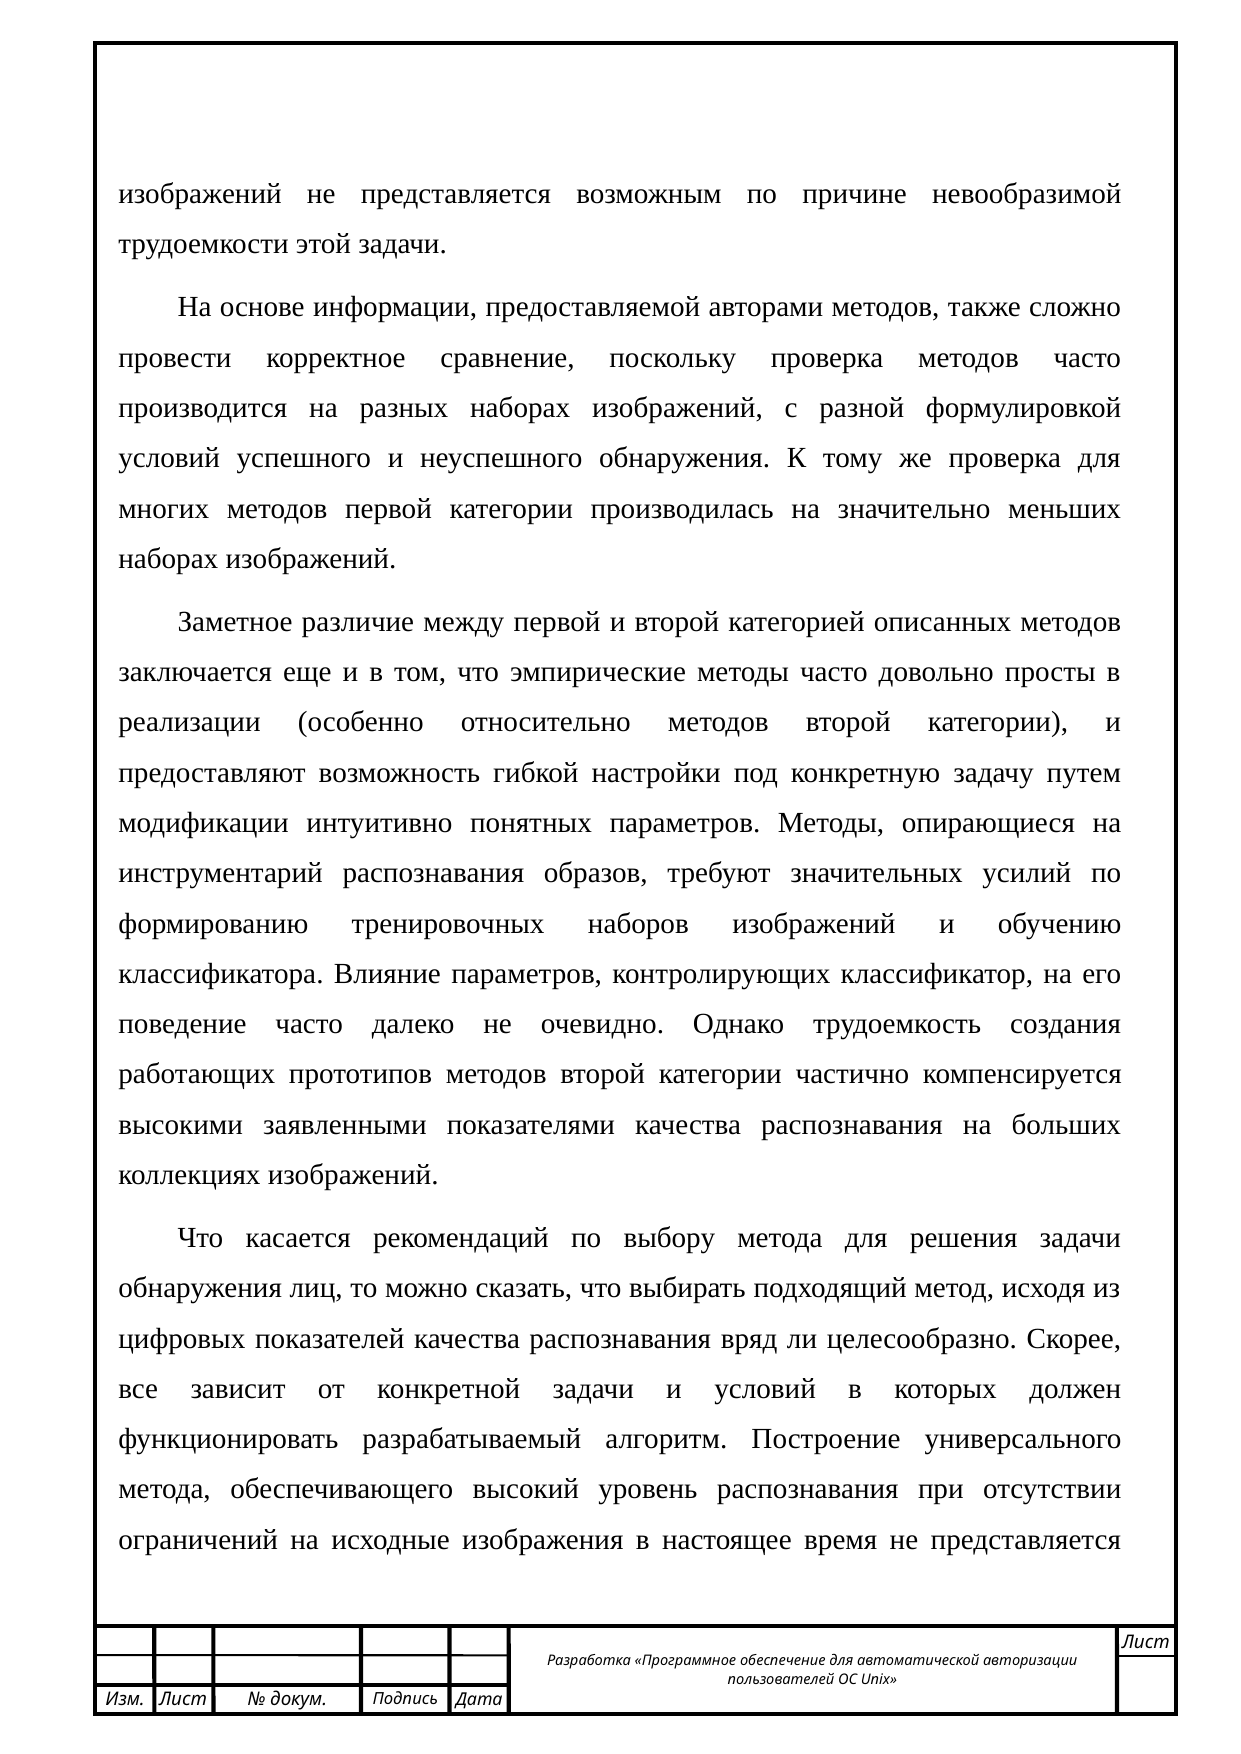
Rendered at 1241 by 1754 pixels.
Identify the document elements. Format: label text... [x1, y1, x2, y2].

text На основе информации, предоставляемой авторами методов, также сложно провести корректное сравнение, поскольку проверка методов часто производится на разных наборах изображений, с разной формулировкой условий успешного и неуспешного обнаружения. К тому же проверка для многих методов первой категории производилась на значительно меньших наборах изображений. [118, 289, 1122, 574]
text Заметное различие между первой и второй категорией описанных методов заключается еще и в том, что эмпирические методы часто довольно просты в реализации (особенно относительно методов второй категории), и предоставляют возможность гибкой настройки под конкретную задачу путем модификации интуитивно понятных параметров. Методы, опирающиеся на инструментарий распознавания образов, требуют значительных усилий по формированию тренировочных наборов изображений и обучению классификатора. Влияние параметров, контролирующих классификатор, на его поведение часто далеко не очевидно. Однако трудоемкость создания работающих прототипов методов второй категории частично компенсируется высокими заявленными показателями качества распознавания на больших коллекциях изображений. [118, 604, 1122, 1191]
text изображений не представляется возможным по причине невообразимой трудоемкости этой задачи. [118, 176, 1122, 260]
text Что касается рекомендаций по выбору метода для решения задачи обнаружения лиц, то можно сказать, что выбирать подходящий метод, исходя из цифровых показателей качества распознавания вряд ли целесообразно. Скорее, все зависит от конкретной задачи и условий в которых должен функционировать разрабатываемый алгоритм. Построение универсального метода, обеспечивающего высокий уровень распознавания при отсутствии ограничений на исходные изображения в настоящее время не представляется [118, 1220, 1122, 1556]
